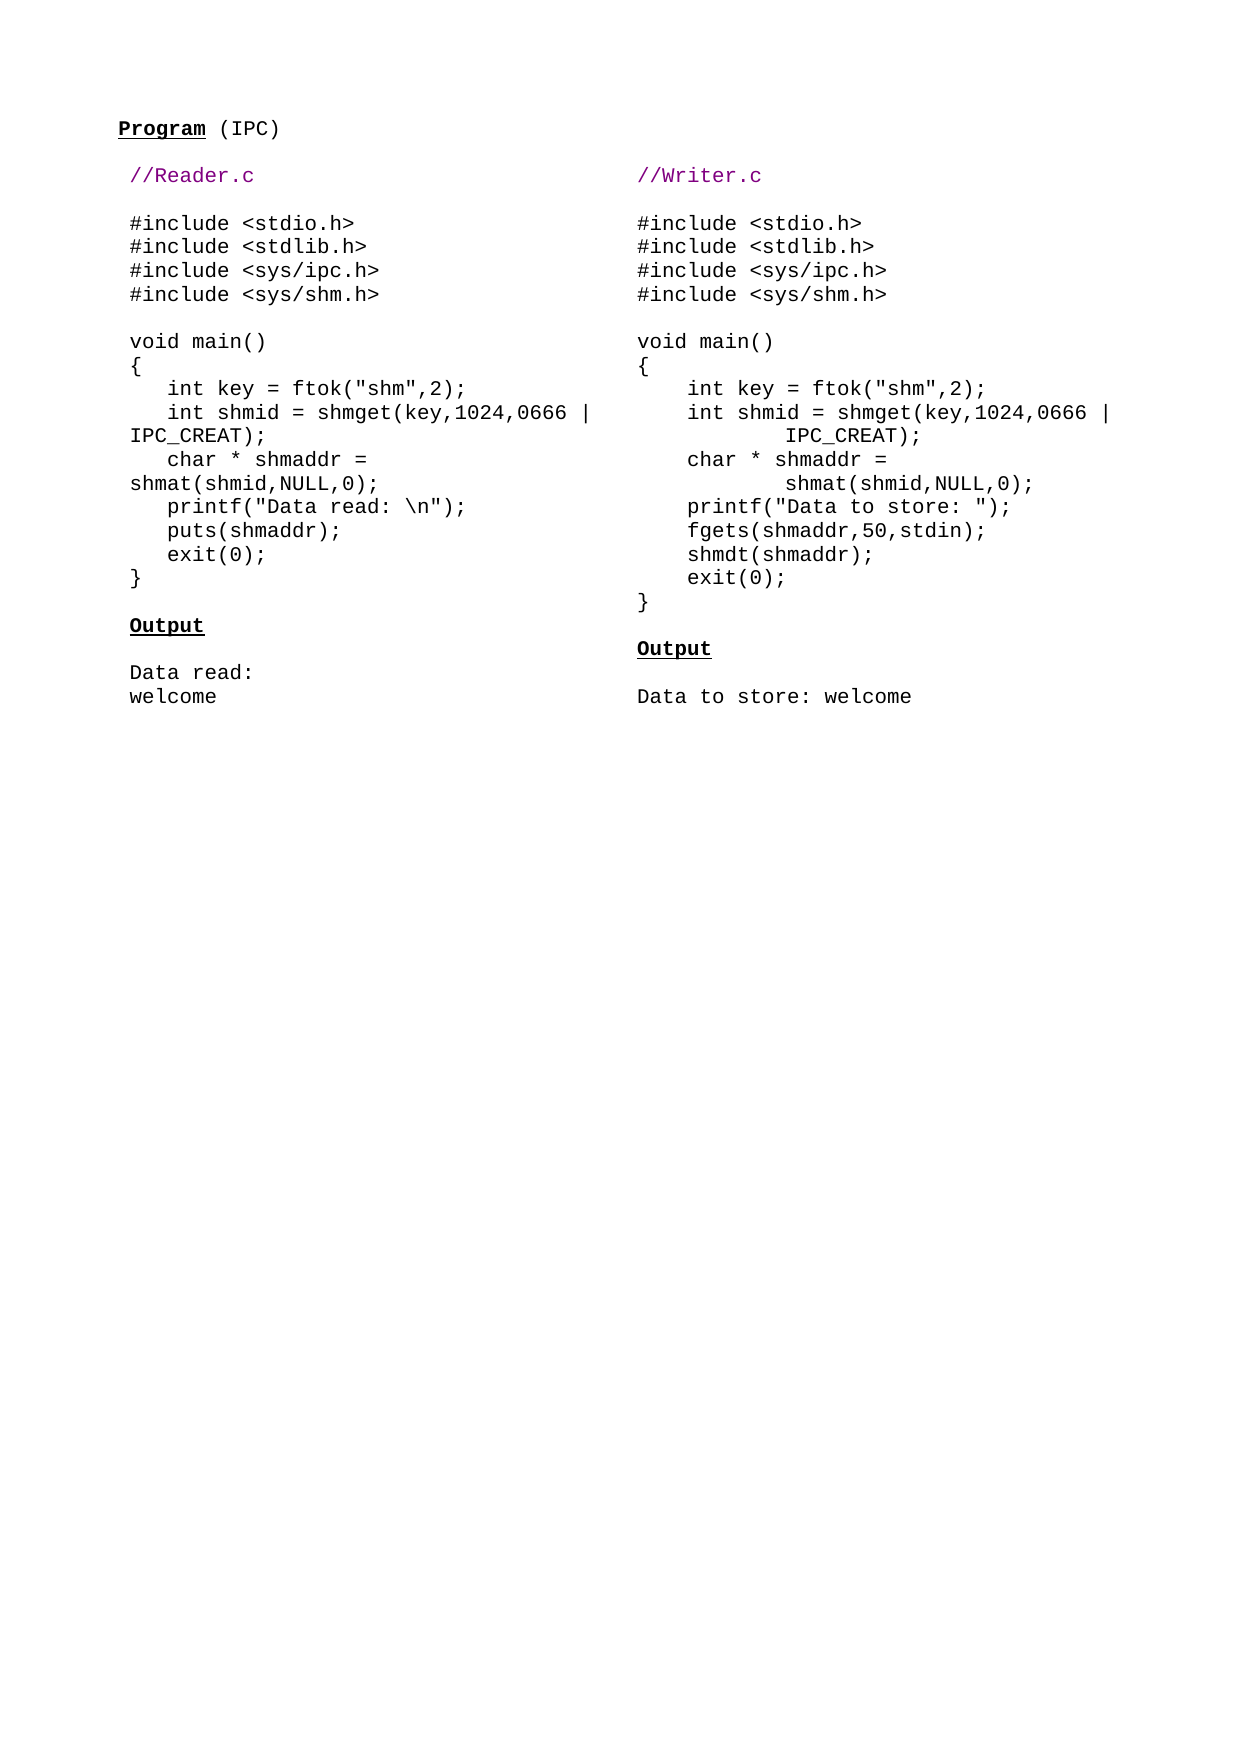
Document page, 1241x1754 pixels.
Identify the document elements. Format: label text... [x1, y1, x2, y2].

table_header //Reader.c #include <stdio.h> #include <stdlib.h> #include <sys/ipc.h> #include <sys/shm.h> void main() { int key = ftok("shm",2); int shmid = shmget(key,1024,0666 | IPC_CREAT); char * shmaddr = shmat(shmid,NULL,0); printf("Data read: \n"); puts(shmaddr); exit(0); } Output Data read: welcome [118, 165, 626, 1624]
text Program (IPC) [118, 118, 1122, 142]
table_header //Writer.c #include <stdio.h> #include <stdlib.h> #include <sys/ipc.h> #include <sys/shm.h> void main() { int key = ftok("shm",2); int shmid = shmget(key,1024,0666 | IPC_CREAT); char * shmaddr = shmat(shmid,NULL,0); printf("Data to store: "); fgets(shmaddr,50,stdin); shmdt(shmaddr); exit(0); } Output Data to store: welcome [626, 165, 1133, 1624]
